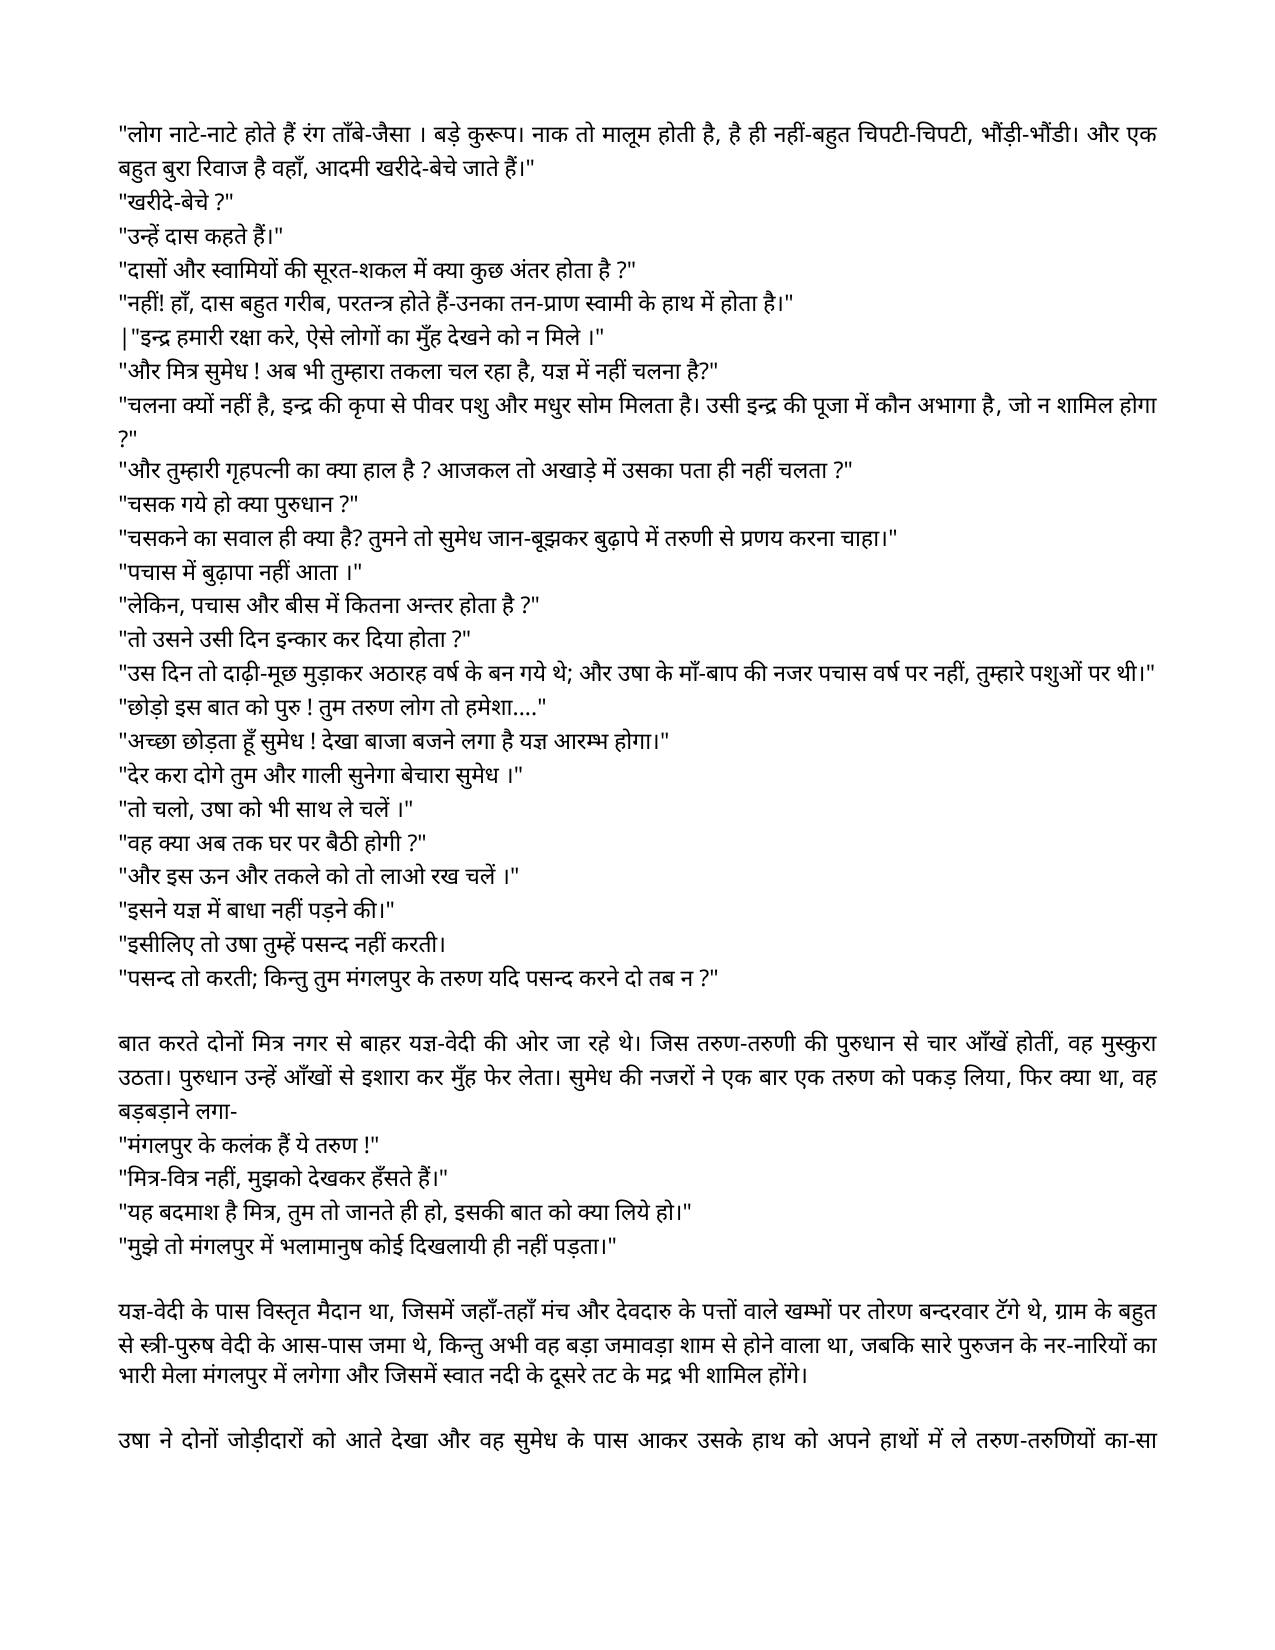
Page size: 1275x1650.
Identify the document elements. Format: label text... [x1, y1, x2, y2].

text "मंगलपुर के कलंक हैं ये तरुण !" [118, 1128, 1157, 1162]
text "छोड़ो इस बात को पुरु ! तुम तरुण लोग तो हमेशा...." [118, 691, 1157, 725]
text "यह बदमाश है मित्र, तुम तो जानते ही हो, इसकी बात को क्या लिये हो।" [118, 1196, 1157, 1230]
text "तो उसने उसी दिन इन्कार कर दिया होता ?" [118, 623, 1157, 657]
text "और इस ऊन और तकले को तो लाओ रख चलें ।" [118, 860, 1157, 894]
text "लोग नाटे-नाटे होते हैं रंग ताँबे-जैसा । बड़े कुरूप। नाक तो मालूम होती है, है ही नहीं-बहुत चिपटी-चिपटी, भौंड़ी-भौंडी। और एक बहुत बुरा रिवाज है वहाँ, आदमी खरीदे-बेचे जाते हैं।" [118, 118, 1157, 186]
text "वह क्या अब तक घर पर बैठी होगी ?" [118, 826, 1157, 860]
text "उस दिन तो दाढ़ी-मूछ मुड़ाकर अठारह वर्ष के बन गये थे; और उषा के माँ-बाप की नजर पचास वर्ष पर नहीं, तुम्हारे पशुओं पर थी।" [118, 657, 1157, 691]
text "इसने यज्ञ में बाधा नहीं पड़ने की।" [118, 894, 1157, 928]
text "और तुम्हारी गृहपत्नी का क्या हाल है ? आजकल तो अखाड़े में उसका पता ही नहीं चलता ?" [118, 454, 1157, 488]
text "नहीं! हाँ, दास बहुत गरीब, परतन्त्र होते हैं-उनका तन-प्राण स्वामी के हाथ में होता है।" [118, 287, 1157, 321]
text "उन्हें दास कहते हैं।" [118, 220, 1157, 253]
text यज्ञ-वेदी के पास विस्तृत मैदान था, जिसमें जहाँ-तहाँ मंच और देवदारु के पत्तों वाले खम्भों पर तोरण बन्दरवार टॅगे थे, ग्राम के बहुत से स्त्री-पुरुष वेदी के आस-पास जमा थे, किन्तु अभी वह बड़ा जमावड़ा शाम से होने वाला था, जबकि सारे पुरुजन के नर-नारियों का भारी मेला मंगलपुर में लगेगा और जिसमें स्वात नदी के दूसरे तट के मद्र भी शामिल होंगे। [118, 1295, 1157, 1393]
text "खरीदे-बेचे ?" [118, 186, 1157, 220]
text "अच्छा छोड़ता हूँ सुमेध ! देखा बाजा बजने लगा है यज्ञ आरम्भ होगा।" [118, 725, 1157, 759]
text "इसीलिए तो उषा तुम्हें पसन्द नहीं करती। [118, 928, 1157, 962]
text "चसकने का सवाल ही क्या है? तुमने तो सुमेध जान-बूझकर बुढ़ापे में तरुणी से प्रणय करना चाहा।" [118, 522, 1157, 556]
text उषा ने दोनों जोड़ीदारों को आते देखा और वह सुमेध के पास आकर उसके हाथ को अपने हाथों में ले तरुण-तरुणियों का-सा [118, 1424, 1157, 1458]
text "चसक गये हो क्या पुरुधान ?" [118, 488, 1157, 522]
text "लेकिन, पचास और बीस में कितना अन्तर होता है ?" [118, 589, 1157, 623]
text "चलना क्यों नहीं है, इन्द्र की कृपा से पीवर पशु और मधुर सोम मिलता है। उसी इन्द्र की पूजा में कौन अभागा है, जो न शामिल होगा ?" [118, 389, 1157, 454]
text |"इन्द्र हमारी रक्षा करे, ऐसे लोगों का मुँह देखने को न मिले ।" [118, 321, 1157, 355]
text "देर करा दोगे तुम और गाली सुनेगा बेचारा सुमेध ।" [118, 759, 1157, 793]
text "तो चलो, उषा को भी साथ ले चलें ।" [118, 793, 1157, 826]
text "पसन्द तो करती; किन्तु तुम मंगलपुर के तरुण यदि पसन्द करने दो तब न ?" [118, 962, 1157, 996]
text "दासों और स्वामियों की सूरत-शकल में क्या कुछ अंतर होता है ?" [118, 253, 1157, 287]
text "मित्र-वित्र नहीं, मुझको देखकर हँसते हैं।" [118, 1162, 1157, 1196]
text "और मित्र सुमेध ! अब भी तुम्हारा तकला चल रहा है, यज्ञ में नहीं चलना है?" [118, 355, 1157, 389]
text बात करते दोनों मित्र नगर से बाहर यज्ञ-वेदी की ओर जा रहे थे। जिस तरुण-तरुणी की पुरुधान से चार आँखें होतीं, वह मुस्कुरा उठता। पुरुधान उन्हें आँखों से इशारा कर मुँह फेर लेता। सुमेध की नजरों ने एक बार एक तरुण को पकड़ लिया, फिर क्या था, वह बड़बड़ाने लगा- [118, 1027, 1157, 1128]
text "पचास में बुढ़ापा नहीं आता ।" [118, 556, 1157, 589]
text "मुझे तो मंगलपुर में भलामानुष कोई दिखलायी ही नहीं पड़ता।" [118, 1230, 1157, 1264]
